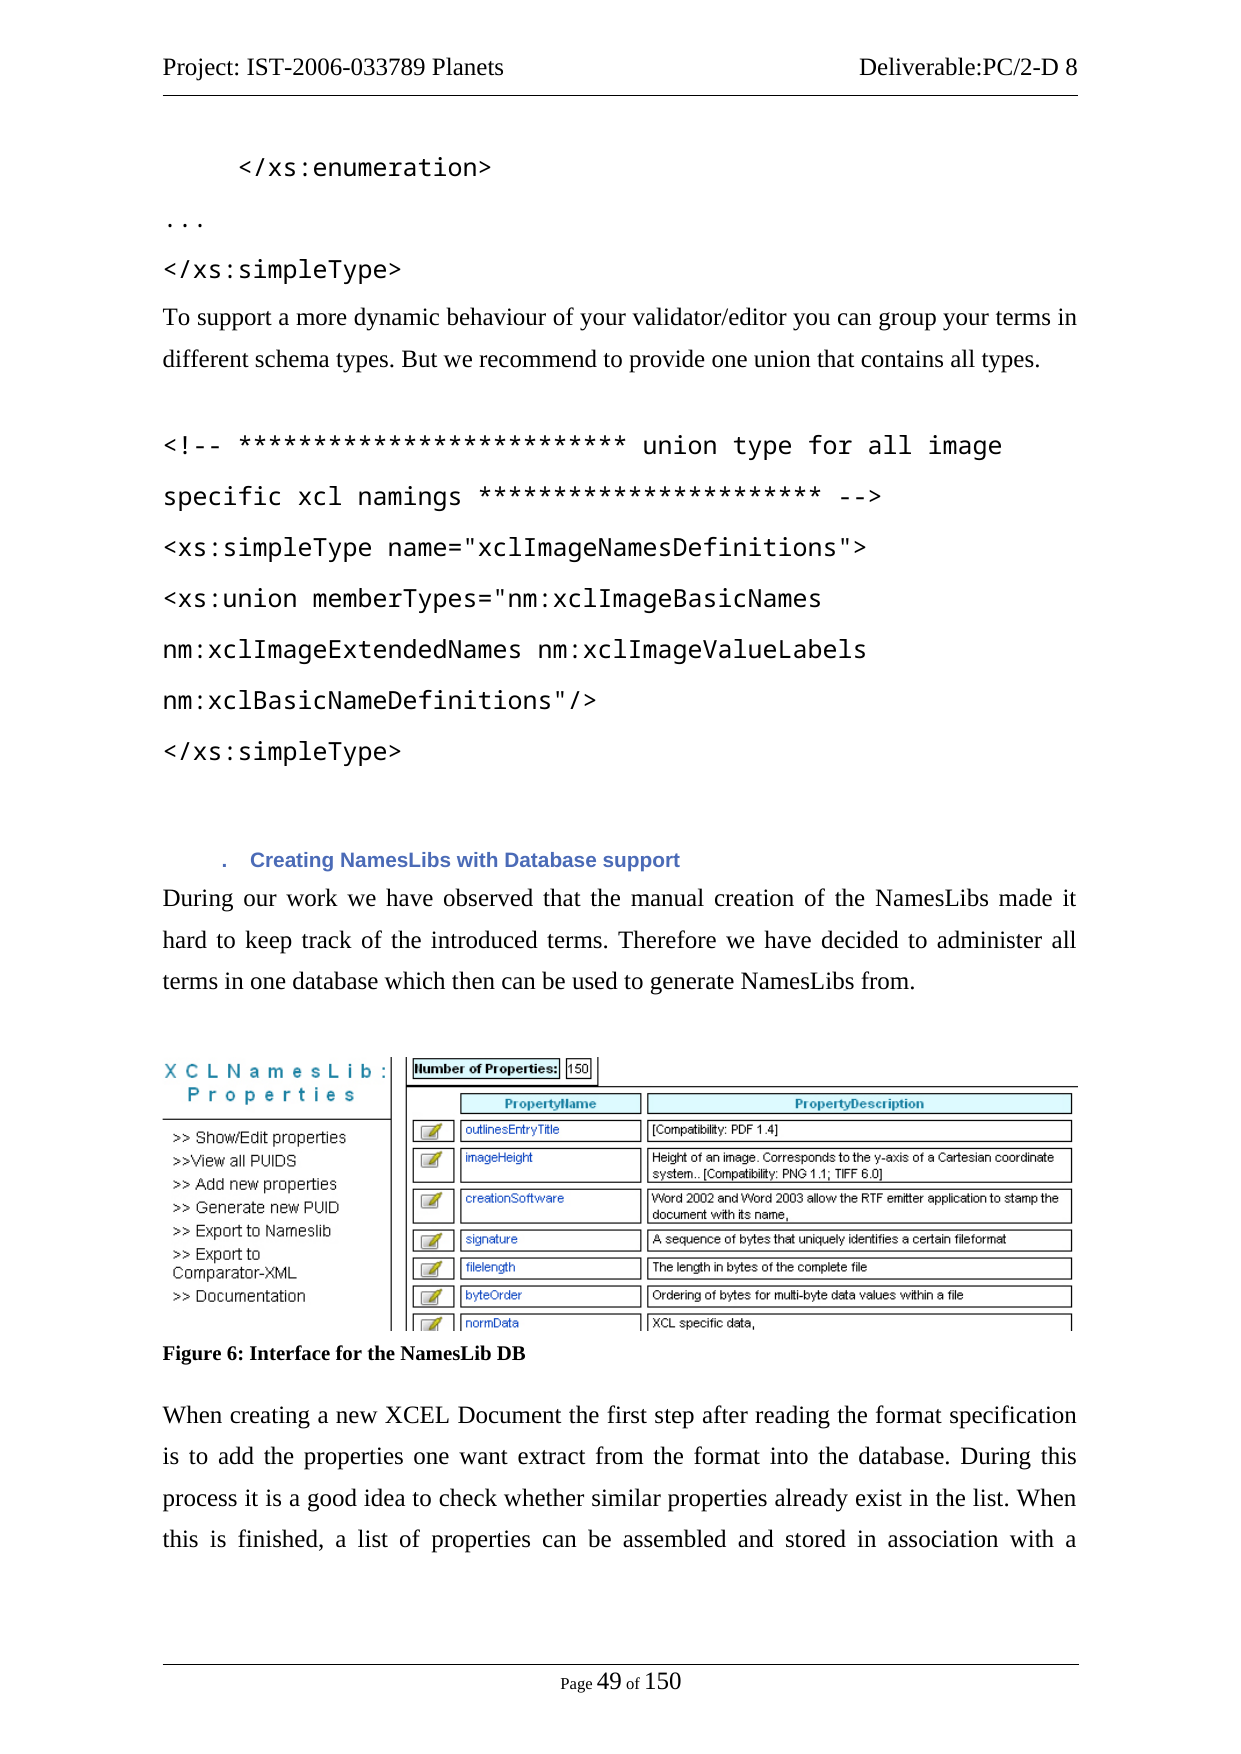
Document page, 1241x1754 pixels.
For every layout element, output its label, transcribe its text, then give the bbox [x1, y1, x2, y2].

subtitle Creating NamesLibs with Database support [162, 849, 1078, 872]
text Figure 6: Interface for the NamesLib DB [162, 1331, 1078, 1365]
text When creating a new XCEL Document the first step after reading the format specification is to add the properties one want extract from the format into the database. During this process it is a good idea to check whether similar properties already exist in the list. When this is finished, a list of properties can be assembled and stored in association with a PUID. Stored lists can then be exported as a NamesLib. The following sections describe how to make use of the NamesLib. [162, 1401, 1078, 1595]
text </xs:enumeration> [162, 150, 1078, 184]
text ... [162, 201, 1078, 235]
picture [162, 1057, 1078, 1331]
text </xs:simpleType> [162, 252, 1078, 286]
text <xs:simpleType name="xclImageNamesDefinitions"> [162, 530, 1078, 564]
text To support a more dynamic behaviour of your validator/editor you can group your terms in different schema types. But we recommend to provide one union that contains all types. [162, 303, 1078, 372]
text <!-- ************************** union type for all image specific xcl namings *********************** --> [162, 428, 1078, 513]
text During our work we have observed that the manual creation of the NamesLibs made it hard to keep track of the introduced terms. Therefore we have decided to administer all terms in one database which then can be used to generate NamesLibs from. [162, 884, 1078, 995]
text </xs:simpleType> [162, 734, 1078, 768]
text <xs:union memberTypes="nm:xclImageBasicNames nm:xclImageExtendedNames nm:xclImageValueLabels nm:xclBasicNameDefinitions"/> [162, 581, 1078, 717]
